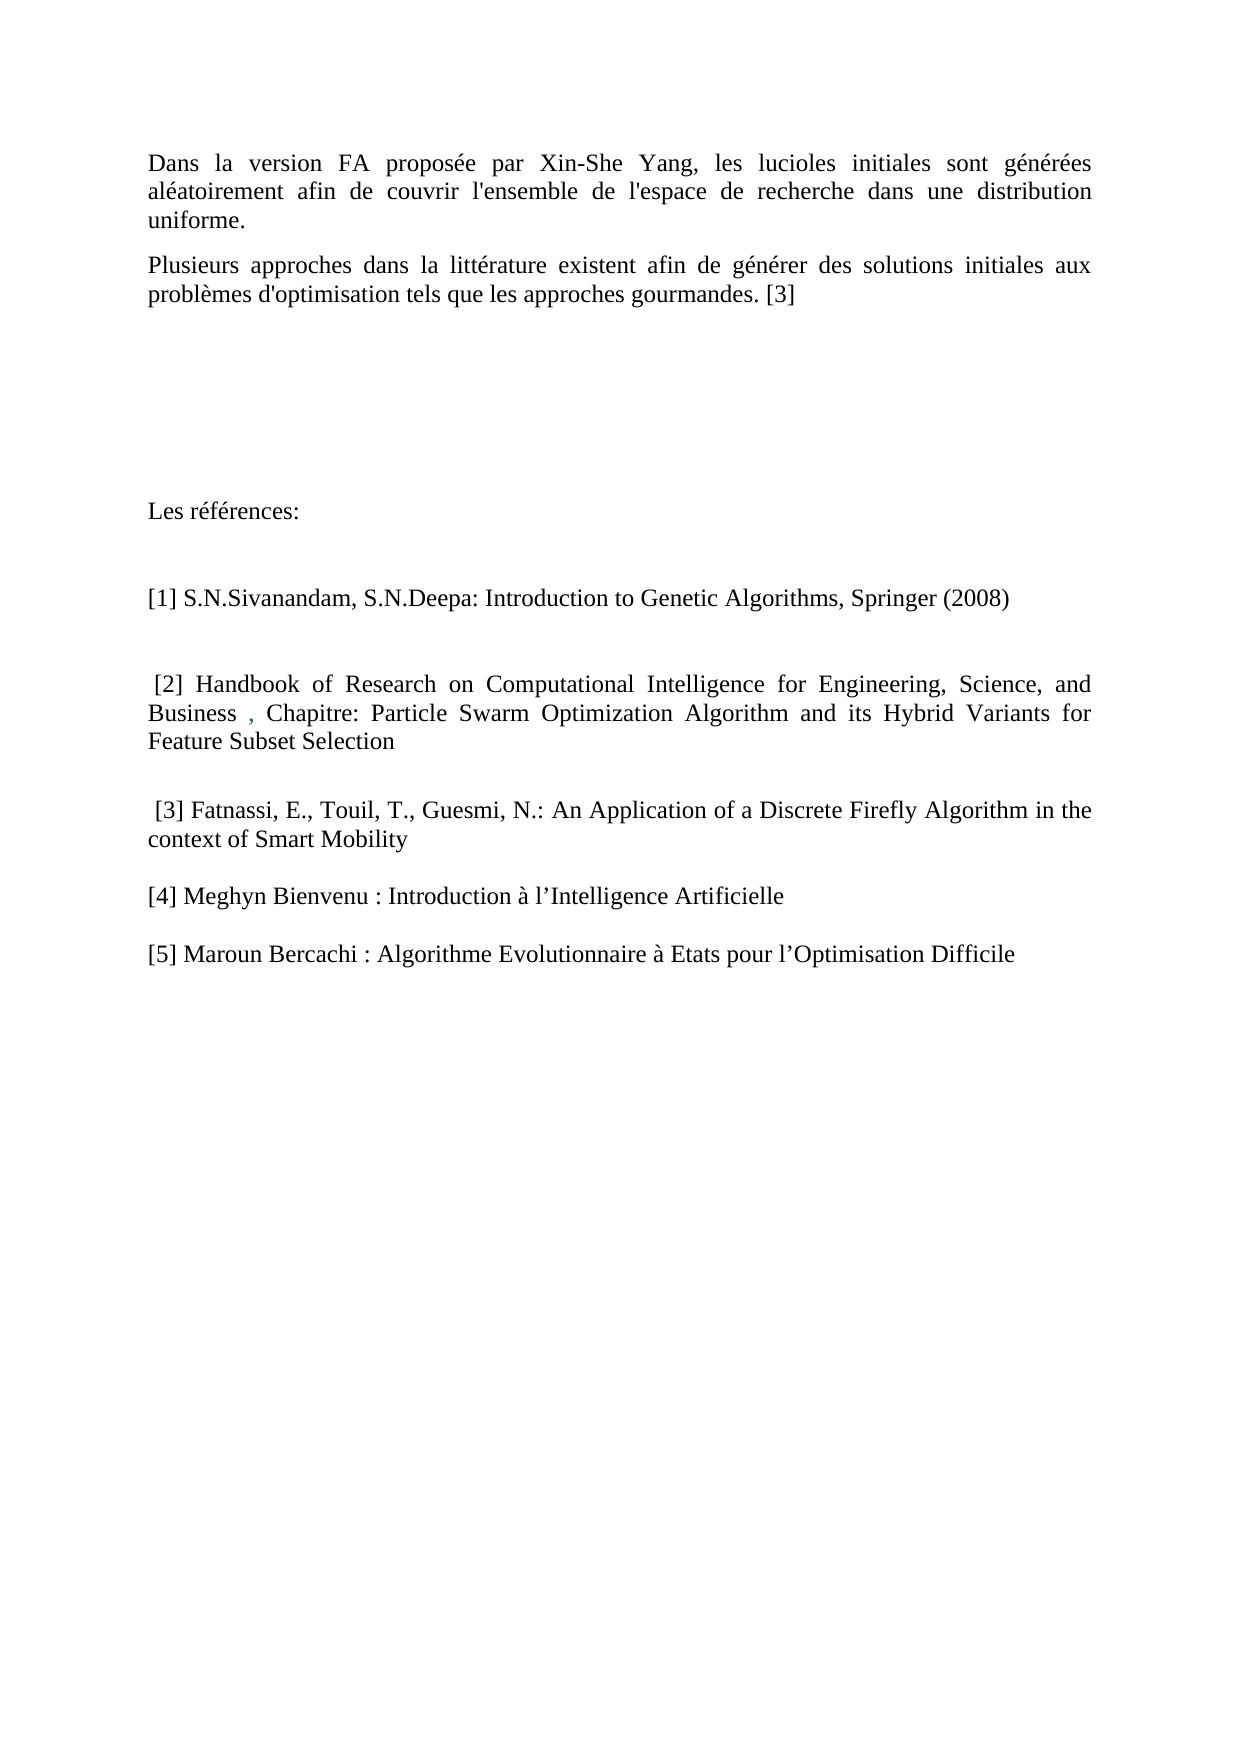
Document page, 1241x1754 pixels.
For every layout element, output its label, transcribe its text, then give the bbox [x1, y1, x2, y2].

text [4] Meghyn Bienvenu : Introduction à l’Intelligence Artificielle [148, 881, 1093, 910]
text Dans la version FA proposée par Xin-She Yang, les lucioles initiales sont générées aléatoirement afin de couvrir l'ensemble de l'espace de recherche dans une distribution uniforme. [148, 148, 1093, 234]
text Plusieurs approches dans la littérature existent afin de générer des solutions initiales aux problèmes d'optimisation tels que les approches gourmandes. [3] [148, 251, 1093, 308]
text [1] S.N.Sivanandam, S.N.Deepa: Introduction to Genetic Algorithms, Springer (2008) [148, 583, 1093, 611]
text [3] Fatnassi, E., Touil, T., Guesmi, N.: An Application of a Discrete Firefly Algorithm in the context of Smart Mobility [148, 795, 1093, 852]
text Les références: [148, 496, 1093, 525]
subtitle [2] Handbook of Research on Computational Intelligence for Engineering, Science, and Business , Chapitre: Particle Swarm Optimization Algorithm and its Hybrid Variants for Feature Subset Selection [148, 669, 1093, 755]
text [5] Maroun Bercachi : Algorithme Evolutionnaire à Etats pour l’Optimisation Difficile [148, 939, 1093, 967]
